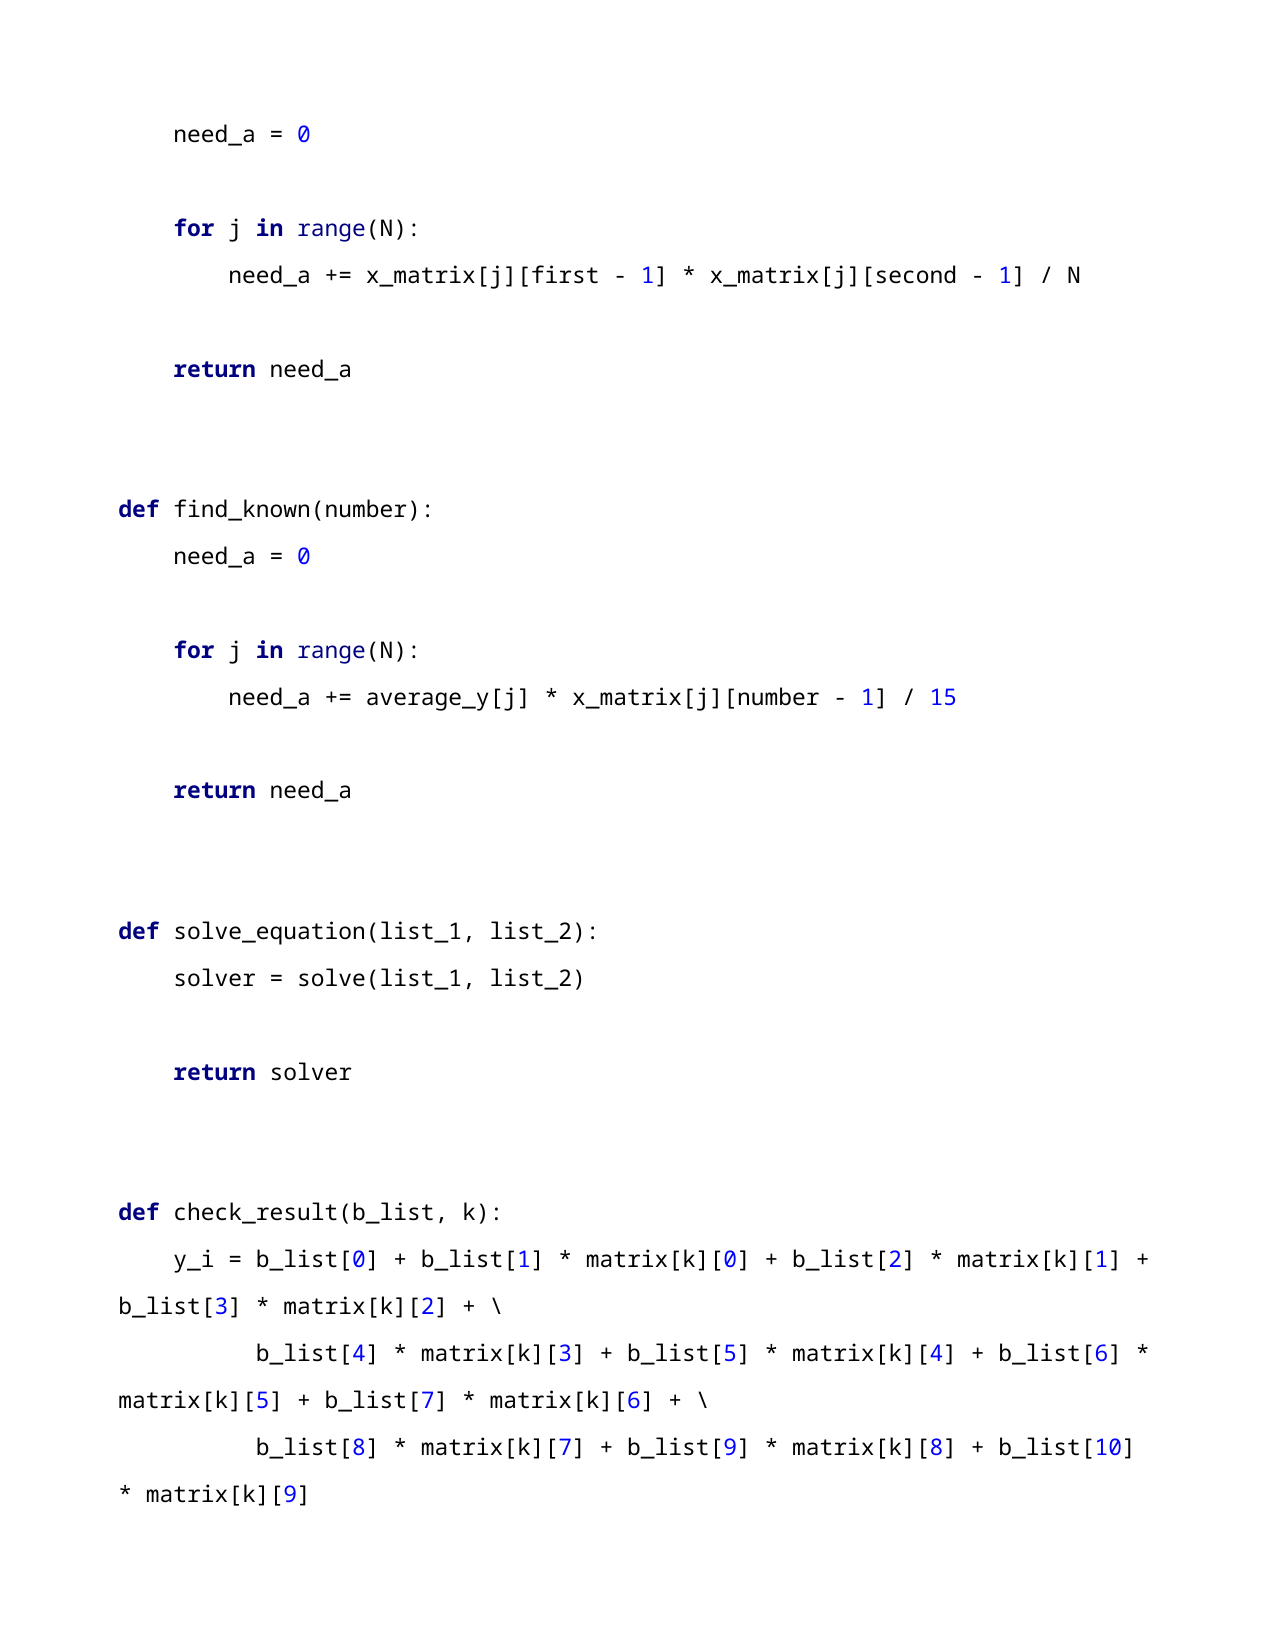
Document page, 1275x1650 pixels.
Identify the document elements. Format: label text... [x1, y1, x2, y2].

text need_a = 0 for j in range(N): need_a += x_matrix[j][first - 1] * x_matrix[j][second - 1] / N return need_a def find_known(number): need_a = 0 for j in range(N): need_a += average_y[j] * x_matrix[j][number - 1] / 15 return need_a def solve_equation(list_1, list_2): solver = solve(list_1, list_2) return solver def check_result(b_list, k): y_i = b_list[0] + b_list[1] * matrix[k][0] + b_list[2] * matrix[k][1] + b_list[3] * matrix[k][2] + \ b_list[4] * matrix[k][3] + b_list[5] * matrix[k][4] + b_list[6] * matrix[k][5] + b_list[7] * matrix[k][6] + \ b_list[8] * matrix[k][7] + b_list[9] * matrix[k][8] + b_list[10] * matrix[k][9] [118, 118, 1157, 1509]
